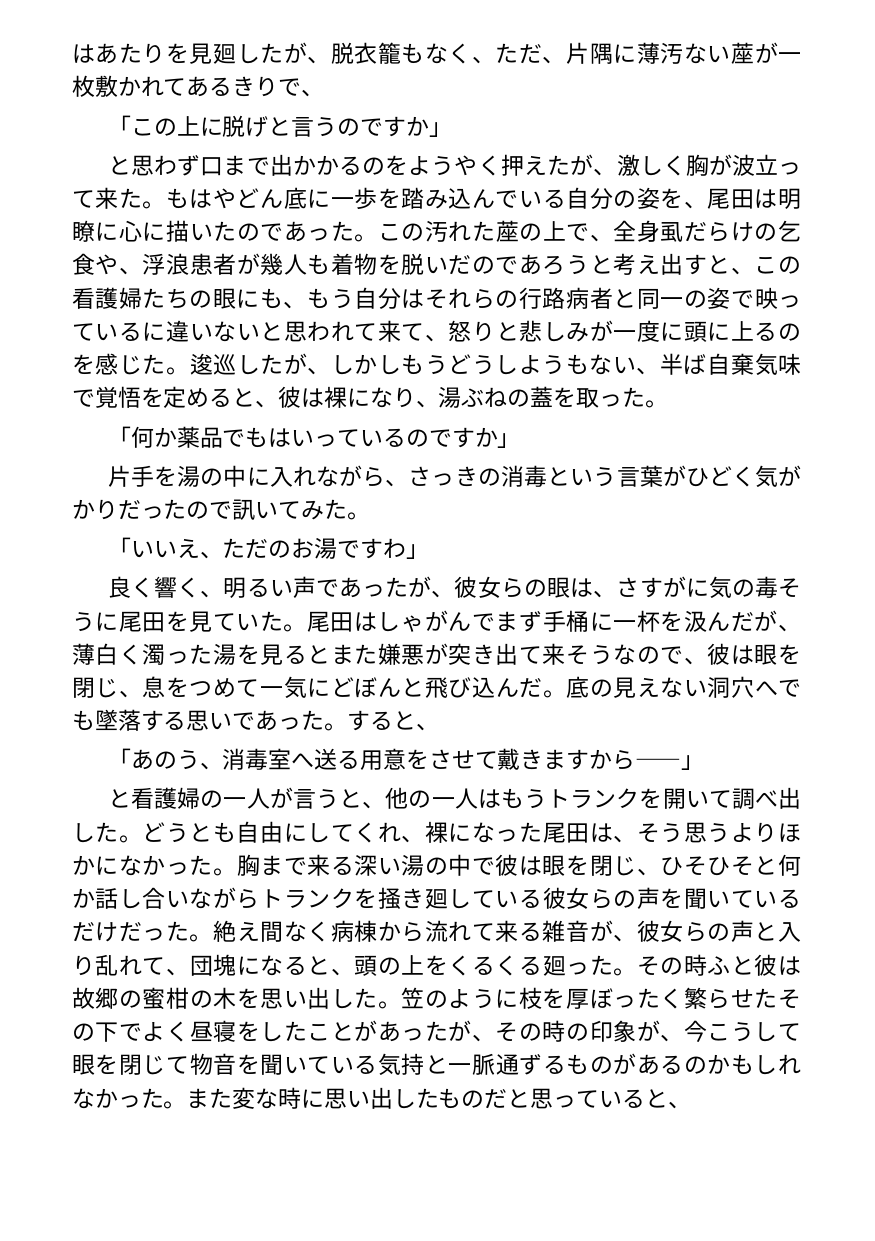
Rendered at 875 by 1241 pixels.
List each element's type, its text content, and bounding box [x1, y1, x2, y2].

text 「あのう、消毒室へ送る用意をさせて戴きますから――」 [72, 742, 802, 775]
text 「何か薬品でもはいっているのですか」 [72, 419, 802, 453]
text はあたりを見廻したが、脱衣籠もなく、ただ、片隅に薄汚ない蓙が一枚敷かれてあるきりで、 [72, 36, 802, 102]
text 「この上に脱げと言うのですか」 [72, 108, 802, 142]
text 良く響く、明るい声であったが、彼女らの眼は、さすがに気の毒そうに尾田を見ていた。尾田はしゃがんでまず手桶に一杯を汲んだが、薄白く濁った湯を見るとまた嫌悪が突き出て来そうなので、彼は眼を閉じ、息をつめて一気にどぼんと飛び込んだ。底の見えない洞穴へでも墜落する思いであった。すると、 [72, 570, 802, 736]
text 片手を湯の中に入れながら、さっきの消毒という言葉がひどく気がかりだったので訊いてみた。 [72, 458, 802, 525]
text と思わず口まで出かかるのをようやく押えたが、激しく胸が波立って来た。もはやどん底に一歩を踏み込んでいる自分の姿を、尾田は明瞭に心に描いたのであった。この汚れた蓙の上で、全身虱だらけの乞食や、浮浪患者が幾人も着物を脱いだのであろうと考え出すと、この看護婦たちの眼にも、もう自分はそれらの行路病者と同一の姿で映っているに違いないと思われて来て、怒りと悲しみが一度に頭に上るのを感じた。逡巡したが、しかしもうどうしようもない、半ば自棄気味で覚悟を定めると、彼は裸になり、湯ぶねの蓋を取った。 [72, 148, 802, 413]
text と看護婦の一人が言うと、他の一人はもうトランクを開いて調べ出した。どうとも自由にしてくれ、裸になった尾田は、そう思うよりほかになかった。胸まで来る深い湯の中で彼は眼を閉じ、ひそひそと何か話し合いながらトランクを掻き廻している彼女らの声を聞いているだけだった。絶え間なく病棟から流れて来る雑音が、彼女らの声と入り乱れて、団塊になると、頭の上をくるくる廻った。その時ふと彼は故郷の蜜柑の木を思い出した。笠のように枝を厚ぼったく繁らせたその下でよく昼寝をしたことがあったが、その時の印象が、今こうして眼を閉じて物音を聞いている気持と一脈通ずるものがあるのかもしれなかった。また変な時に思い出したものだと思っていると、 [72, 781, 802, 1114]
text 「いいえ、ただのお湯ですわ」 [72, 531, 802, 564]
